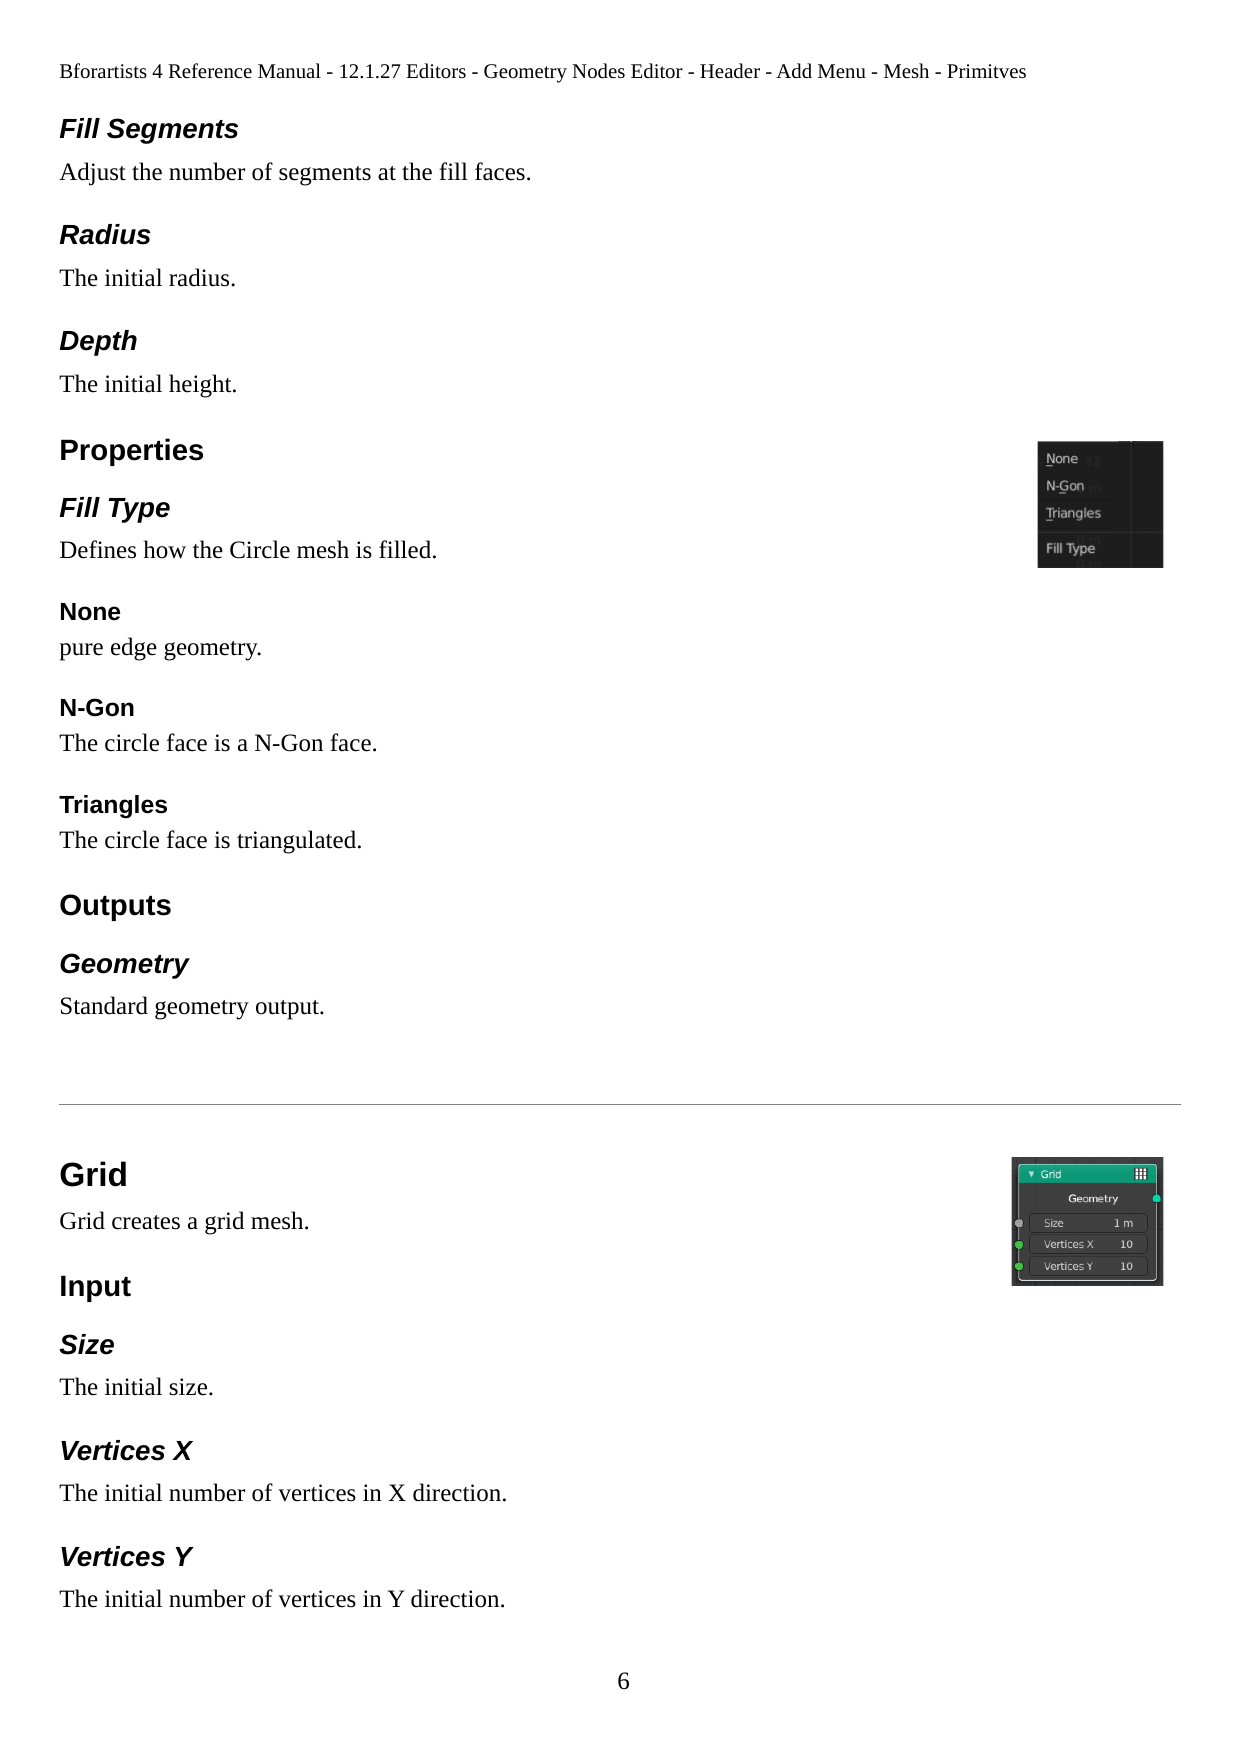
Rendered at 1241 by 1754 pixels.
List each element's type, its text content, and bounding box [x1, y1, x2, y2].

subtitle Properties [59, 432, 1181, 466]
subtitle Outputs [59, 888, 1181, 922]
text The initial size. [59, 1372, 1181, 1401]
text The initial height. [59, 369, 1181, 398]
subtitle Size [59, 1328, 1181, 1360]
subtitle Vertices Y [59, 1540, 1181, 1572]
text The circle face is a N-Gon face. [59, 728, 1181, 757]
subtitle Triangles [59, 790, 1181, 818]
subtitle Radius [59, 218, 1181, 250]
text The initial number of vertices in Y direction. [59, 1584, 1181, 1613]
subtitle Geometry [59, 947, 1181, 979]
text Adjust the number of segments at the fill faces. [59, 157, 1181, 186]
text Grid creates a grid mesh. [59, 1206, 1011, 1234]
subtitle Input [59, 1269, 1181, 1303]
subtitle [1164, 491, 1181, 523]
text The circle face is triangulated. [59, 825, 1181, 853]
subtitle Fill Segments [59, 113, 1181, 144]
picture [1011, 1157, 1164, 1286]
subtitle None [59, 597, 1181, 626]
subtitle Grid [59, 1154, 1181, 1193]
text The initial radius. [59, 263, 1181, 292]
text pure edge geometry. [59, 632, 1181, 661]
subtitle Fill Type [59, 491, 1037, 523]
text Standard geometry output. [59, 991, 1181, 1020]
subtitle Depth [59, 324, 1181, 356]
subtitle Vertices X [59, 1434, 1181, 1466]
text Defines how the Circle mesh is filled. [59, 536, 1037, 564]
subtitle N-Gon [59, 693, 1181, 722]
text The initial number of vertices in X direction. [59, 1478, 1181, 1507]
picture [1037, 441, 1164, 568]
